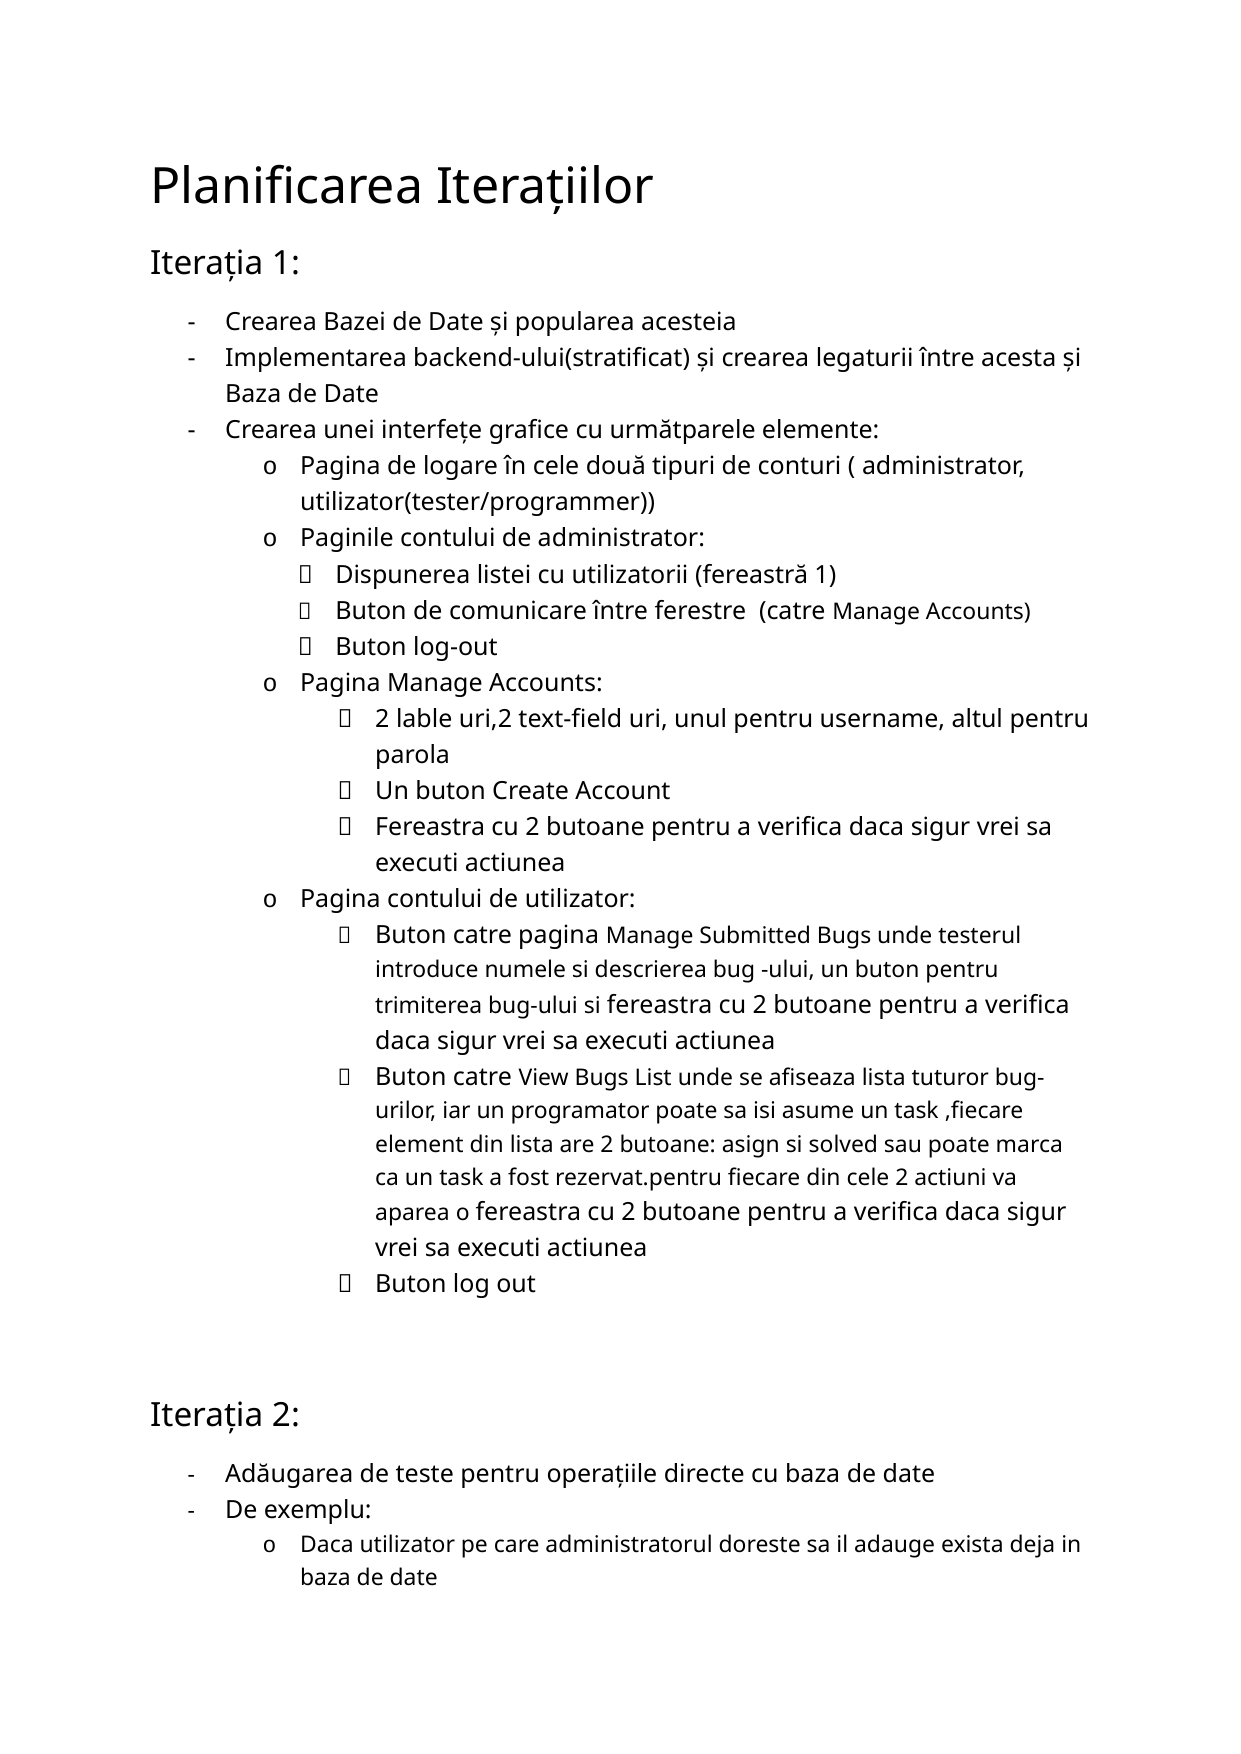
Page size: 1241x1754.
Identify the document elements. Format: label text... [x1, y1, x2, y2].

text Iterația 1: [150, 239, 1090, 284]
list Buton catre View Bugs List unde se afiseaza lista tuturor bug-urilor, iar un programator poate sa isi asume un task ,fiecare element din lista are 2 butoane: asign si solved sau poate marca ca un task a fost rezervat.pentru fiecare din cele 2 actiuni va aparea o fereastra cu 2 butoane pentru a verifica daca sigur vrei sa executi actiunea [337, 1058, 1090, 1264]
list Fereastra cu 2 butoane pentru a verifica daca sigur vrei sa executi actiunea [337, 809, 1090, 879]
list Crearea unei interfețe grafice cu următparele elemente: [187, 412, 1090, 446]
list Buton log out [337, 1266, 1090, 1300]
list 2 lable uri,2 text-field uri, unul pentru username, altul pentru parola [337, 701, 1090, 771]
list Buton de comunicare între ferestre (catre Manage Accounts) [298, 592, 1090, 626]
list Pagina Manage Accounts: [262, 664, 1090, 699]
list Pagina contului de utilizator: [262, 881, 1090, 915]
list Paginile contului de administrator: [262, 520, 1090, 554]
list Daca utilizator pe care administratorul doreste sa il adauge exista deja in baza de date [262, 1528, 1090, 1592]
list Crearea Bazei de Date și popularea acesteia [187, 304, 1090, 338]
list Adăugarea de teste pentru operațiile directe cu baza de date [187, 1456, 1090, 1489]
list Dispunerea listei cu utilizatorii (fereastră 1) [298, 556, 1090, 590]
list Buton catre pagina Manage Submitted Bugs unde testerul introduce numele si descrierea bug -ului, un buton pentru trimiterea bug-ului si fereastra cu 2 butoane pentru a verifica daca sigur vrei sa executi actiunea [337, 917, 1090, 1056]
list De exemplu: [187, 1492, 1090, 1526]
text Planificarea Iterațiilor [150, 150, 1090, 218]
list Pagina de logare în cele două tipuri de conturi ( administrator, utilizator(tester/programmer)) [262, 448, 1090, 518]
list Un buton Create Account [337, 773, 1090, 807]
text Iterația 2: [150, 1391, 1090, 1436]
list Buton log-out [298, 628, 1090, 662]
list Implementarea backend-ului(stratificat) și crearea legaturii între acesta și Baza de Date [187, 340, 1090, 410]
